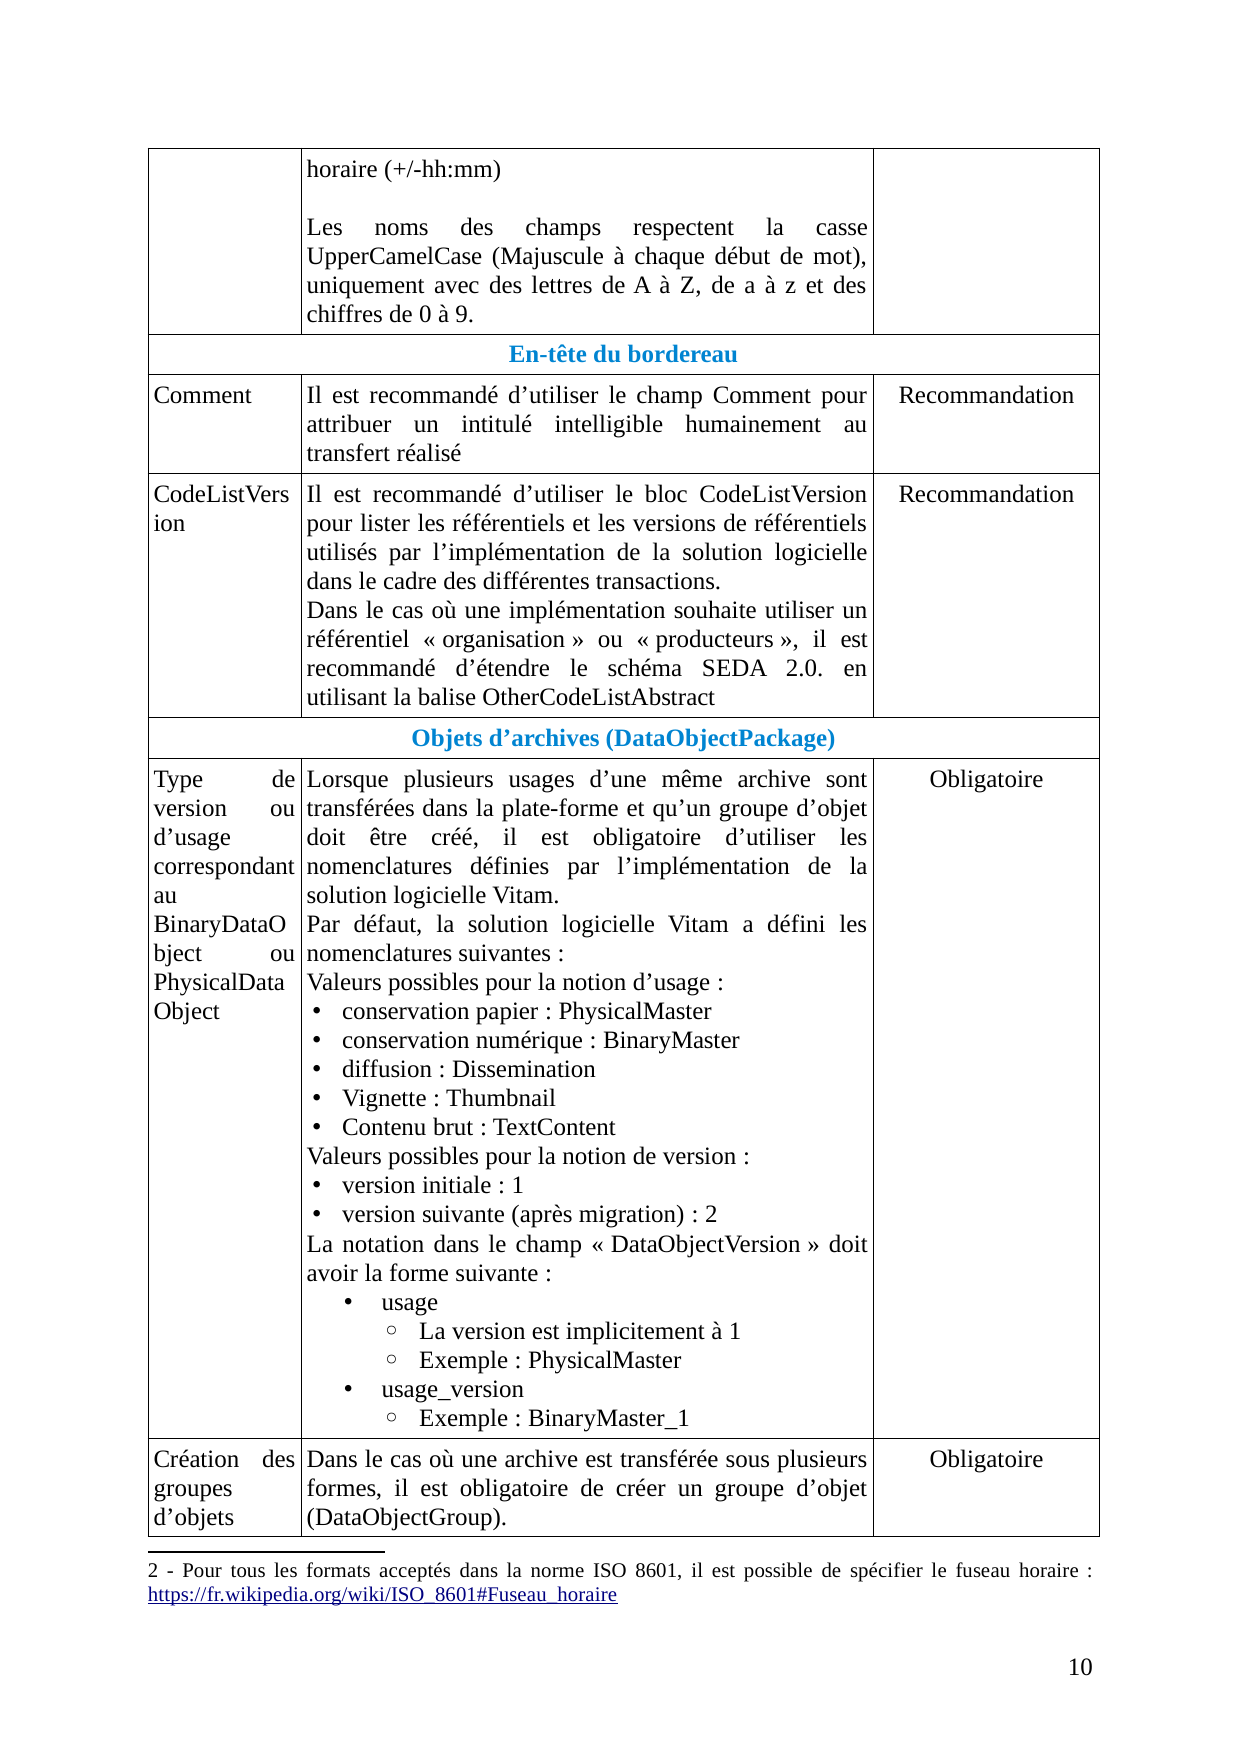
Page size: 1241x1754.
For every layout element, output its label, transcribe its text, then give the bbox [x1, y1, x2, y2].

table_cell Objets d’archives (DataObjectPackage) [149, 718, 1099, 758]
table_cell Obligatoire [874, 1439, 1099, 1536]
table_cell [874, 149, 1099, 333]
table_cell CodeListVersion [149, 474, 301, 717]
table_cell Type de version ou d’usage correspondant au BinaryDataObject ou PhysicalDataObject [149, 759, 301, 1438]
table_cell Dans le cas où une archive est transférée sous plusieurs formes, il est obligatoire de créer un groupe d’objet (DataObjectGroup). [302, 1439, 873, 1536]
table_cell Recommandation [874, 474, 1099, 717]
table_cell Création des groupes d’objets [149, 1439, 301, 1536]
table_cell Comment [149, 375, 301, 473]
table_cell Lorsque plusieurs usages d’une même archive sont transférées dans la plate-forme et qu’un groupe d’objet doit être créé, il est obligatoire d’utiliser les nomenclatures définies par l’implémentation de la solution logicielle Vitam. Par défaut, la solution logicielle Vitam a défini les nomenclatures suivantes : Valeurs possibles pour la notion d’usage : conservation papier : PhysicalMaster conservation numérique : BinaryMaster diffusion : Dissemination Vignette : Thumbnail Contenu brut : TextContent Valeurs possibles pour la notion de version : version initiale : 1 version suivante (après migration) : 2 La notation dans le champ « DataObjectVersion » doit avoir la forme suivante : usage La version est implicitement à 1 Exemple : PhysicalMaster usage_version Exemple : BinaryMaster_1 [302, 759, 873, 1438]
table_cell Recommandation [874, 375, 1099, 473]
table_cell Obligatoire [874, 759, 1099, 1438]
table_cell horaire (+/-hh:mm) Les noms des champs respectent la casse UpperCamelCase (Majuscule à chaque début de mot), uniquement avec des lettres de A à Z, de a à z et des chiffres de 0 à 9. [302, 149, 873, 333]
table_cell [149, 149, 301, 333]
table_cell Il est recommandé d’utiliser le bloc CodeListVersion pour lister les référentiels et les versions de référentiels utilisés par l’implémentation de la solution logicielle dans le cadre des différentes transactions. Dans le cas où une implémentation souhaite utiliser un référentiel « organisation » ou « producteurs », il est recommandé d’étendre le schéma SEDA 2.0. en utilisant la balise OtherCodeListAbstract [302, 474, 873, 717]
table_cell En-tête du bordereau [149, 335, 1099, 374]
table_cell Il est recommandé d’utiliser le champ Comment pour attribuer un intitulé intelligible humainement au transfert réalisé [302, 375, 873, 473]
